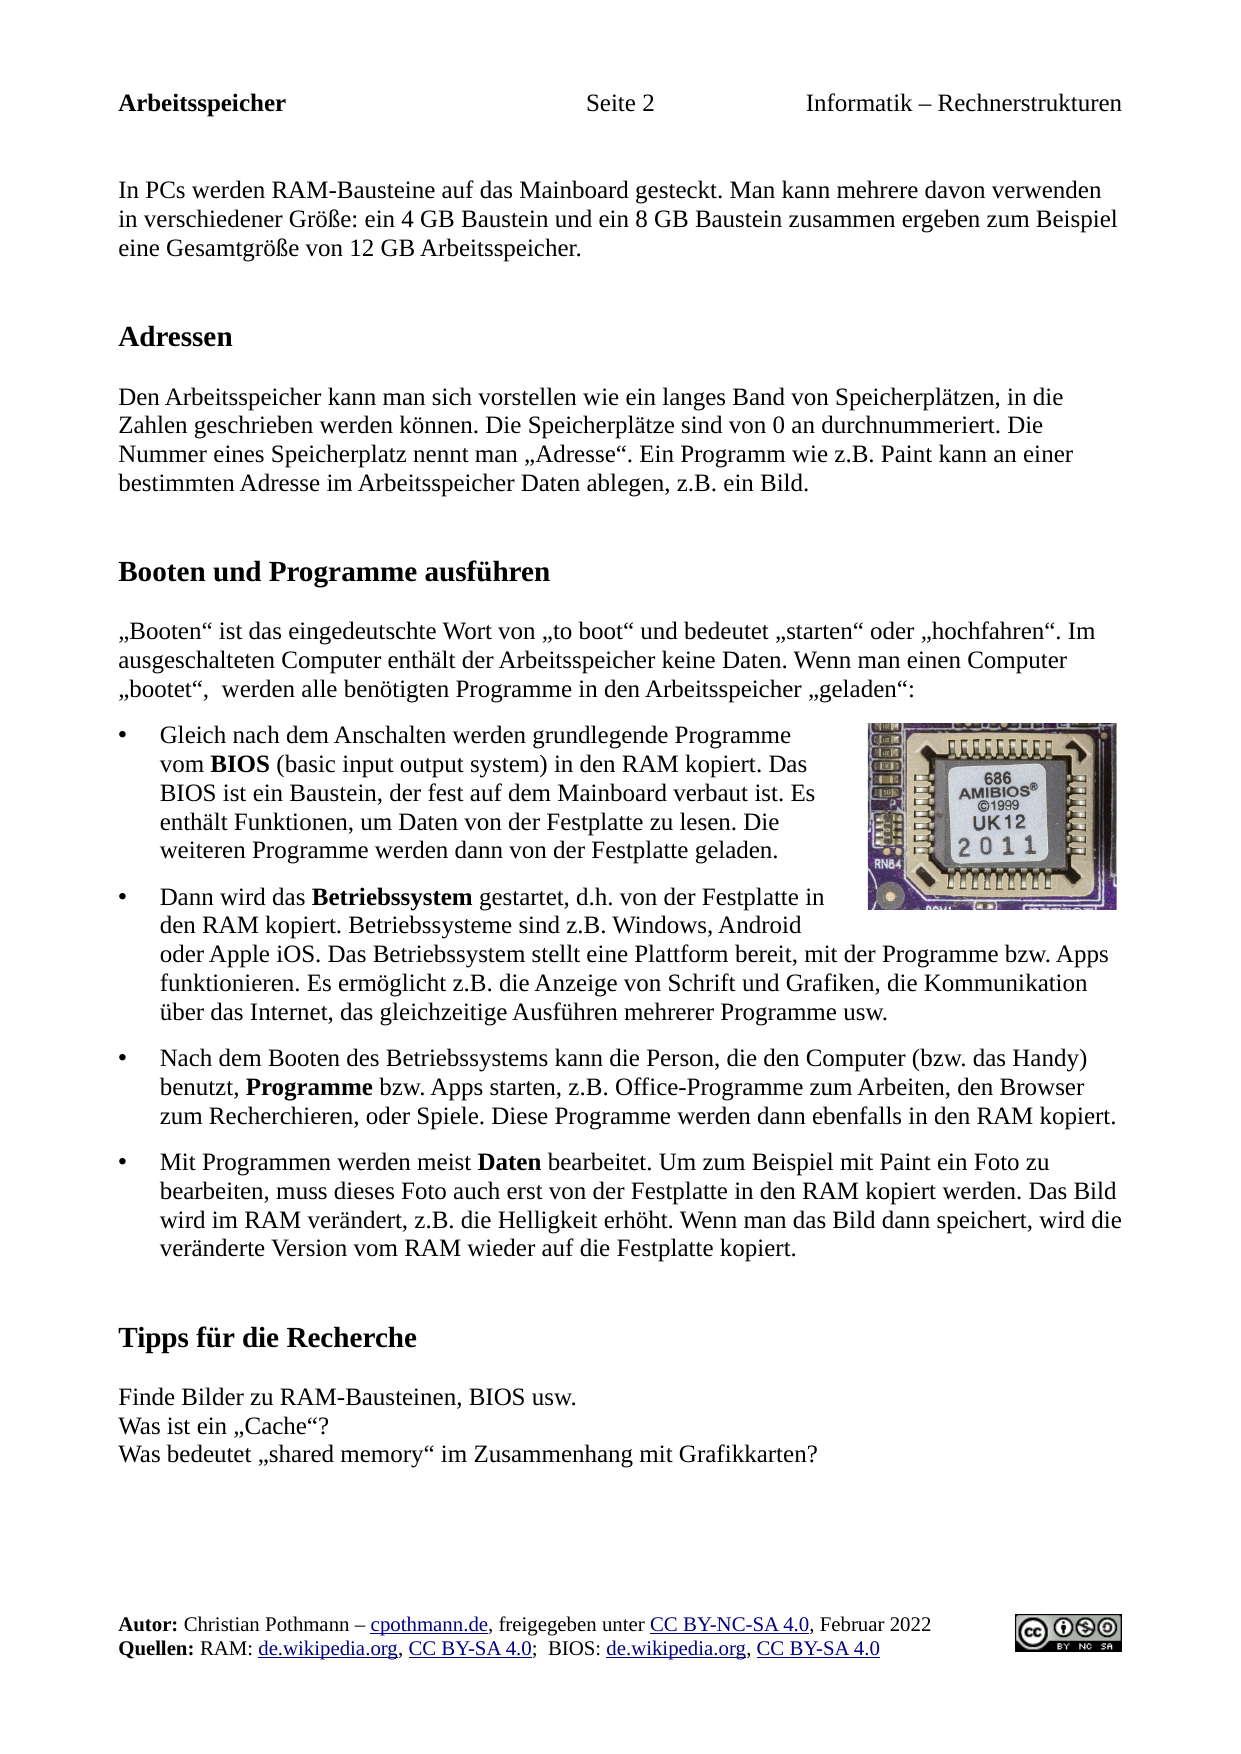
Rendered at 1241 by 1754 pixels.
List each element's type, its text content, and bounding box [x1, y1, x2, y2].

list Nach dem Booten des Betriebssystems kann die Person, die den Computer (bzw. das Handy) benutzt, Programme bzw. Apps starten, z.B. Office-Programme zum Arbeiten, den Browser zum Recherchieren, oder Spiele. Diese Programme werden dann ebenfalls in den RAM kopiert. [118, 1043, 1122, 1129]
text Tipps für die Recherche [118, 1320, 1122, 1353]
picture [867, 723, 1117, 910]
text Was bedeutet „shared memory“ im Zusammenhang mit Grafikkarten? [118, 1439, 1122, 1468]
text „Booten“ ist das eingedeutschte Wort von „to boot“ und bedeutet „starten“ oder „hochfahren“. Im ausgeschalteten Computer enthält der Arbeitsspeicher keine Daten. Wenn man einen Computer „bootet“, werden alle benötigten Programme in den Arbeitsspeicher „geladen“: [118, 616, 1122, 703]
list Gleich nach dem Anschalten werden grundlegende Programme vom BIOS (basic input output system) in den RAM kopiert. Das BIOS ist ein Baustein, der fest auf dem Mainboard verbaut ist. Es enthält Funktionen, um Daten von der Festplatte zu lesen. Die weiteren Programme werden dann von der Festplatte geladen. [118, 720, 1122, 864]
text Finde Bilder zu RAM-Bausteinen, BIOS usw. [118, 1382, 1122, 1411]
text Was ist ein „Cache“? [118, 1411, 1122, 1439]
text Autor: Christian Pothmann – cpothmann.de, freigegeben unter CC BY-NC-SA 4.0, Februar 2022 [118, 1612, 1122, 1636]
text Adressen [118, 319, 1122, 353]
text Den Arbeitsspeicher kann man sich vorstellen wie ein langes Band von Speicherplätzen, in die Zahlen geschrieben werden können. Die Speicherplätze sind von 0 an durchnummeriert. Die Nummer eines Speicherplatz nennt man „Adresse“. Ein Programm wie z.B. Paint kann an einer bestimmten Adresse im Arbeitsspeicher Daten ablegen, z.B. ein Bild. [118, 382, 1122, 497]
text Quellen: RAM: de.wikipedia.org, CC BY-SA 4.0; BIOS: de.wikipedia.org, CC BY-SA 4.0 [118, 1636, 1122, 1660]
list Mit Programmen werden meist Daten bearbeitet. Um zum Beispiel mit Paint ein Foto zu bearbeiten, muss dieses Foto auch erst von der Festplatte in den RAM kopiert werden. Das Bild wird im RAM verändert, z.B. die Helligkeit erhöht. Wenn man das Bild dann speichert, wird die veränderte Version vom RAM wieder auf die Festplatte kopiert. [118, 1147, 1122, 1262]
text Booten und Programme ausführen [118, 554, 1122, 588]
text In PCs werden RAM-Bausteine auf das Mainboard gesteckt. Man kann mehrere davon verwenden in verschiedener Größe: ein 4 GB Baustein und ein 8 GB Baustein zusammen ergeben zum Beispiel eine Gesamtgröße von 12 GB Arbeitsspeicher. [118, 176, 1122, 262]
list Dann wird das Betriebssystem gestartet, d.h. von der Festplatte in den RAM kopiert. Betriebssysteme sind z.B. Windows, Android oder Apple iOS. Das Betriebssystem stellt eine Plattform bereit, mit der Programme bzw. Apps funktionieren. Es ermöglicht z.B. die Anzeige von Schrift und Grafiken, die Kommunikation über das Internet, das gleichzeitige Ausführen mehrerer Programme usw. [118, 882, 1122, 1026]
picture [1015, 1614, 1122, 1652]
